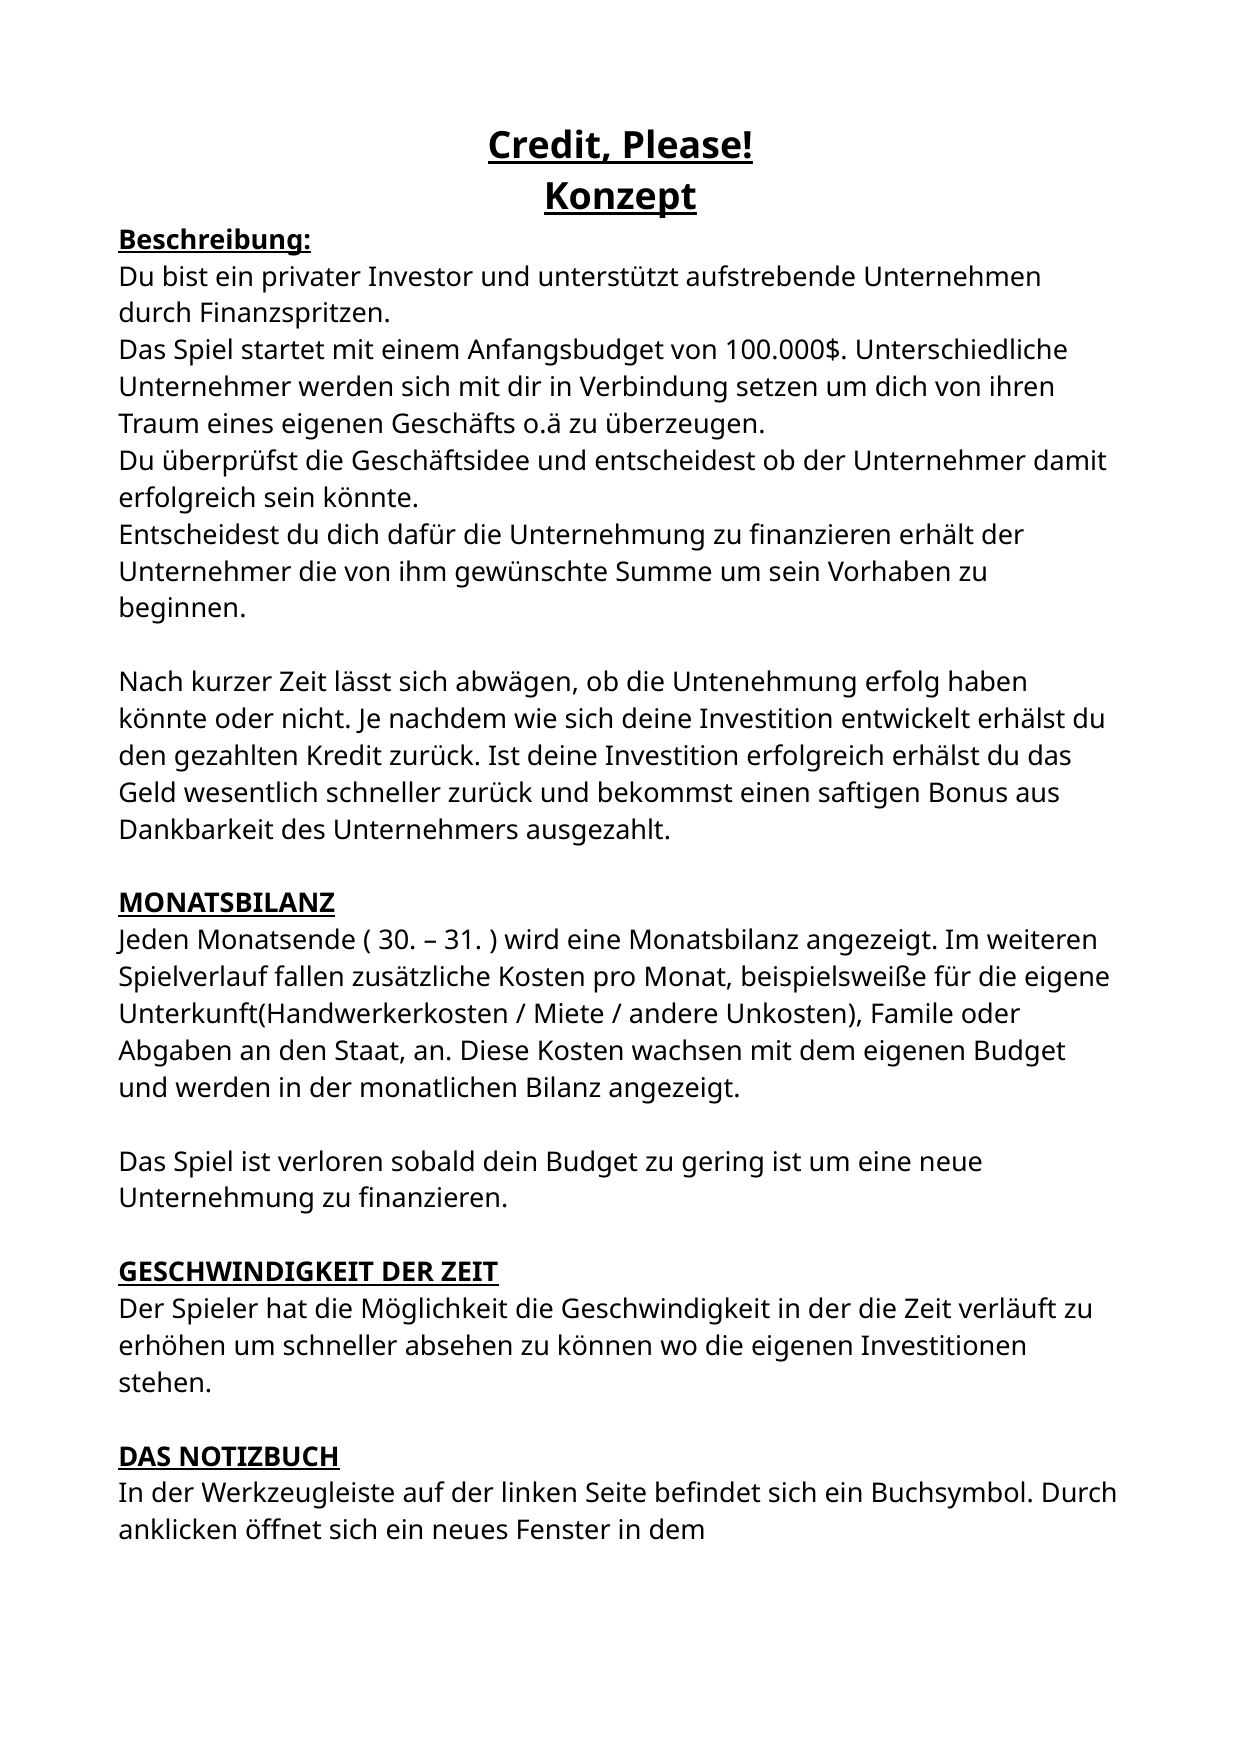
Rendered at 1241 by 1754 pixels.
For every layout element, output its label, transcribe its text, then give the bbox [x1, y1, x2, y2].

text Der Spieler hat die Möglichkeit die Geschwindigkeit in der die Zeit verläuft zu erhöhen um schneller absehen zu können wo die eigenen Investitionen stehen. [118, 1289, 1122, 1400]
text Beschreibung: [118, 220, 1122, 257]
text Credit, Please! [118, 118, 1122, 169]
text Nach kurzer Zeit lässt sich abwägen, ob die Untenehmung erfolg haben könnte oder nicht. Je nachdem wie sich deine Investition entwickelt erhälst du den gezahlten Kredit zurück. Ist deine Investition erfolgreich erhälst du das Geld wesentlich schneller zurück und bekommst einen saftigen Bonus aus Dankbarkeit des Unternehmers ausgezahlt. [118, 663, 1122, 847]
text Entscheidest du dich dafür die Unternehmung zu finanzieren erhält der Unternehmer die von ihm gewünschte Summe um sein Vorhaben zu beginnen. [118, 515, 1122, 626]
text Das Spiel ist verloren sobald dein Budget zu gering ist um eine neue Unternehmung zu finanzieren. [118, 1142, 1122, 1216]
text DAS NOTIZBUCH [118, 1437, 1122, 1474]
text MONATSBILANZ [118, 884, 1122, 921]
text Jeden Monatsende ( 30. – 31. ) wird eine Monatsbilanz angezeigt. Im weiteren Spielverlauf fallen zusätzliche Kosten pro Monat, beispielsweiße für die eigene Unterkunft(Handwerkerkosten / Miete / andere Unkosten), Famile oder Abgaben an den Staat, an. Diese Kosten wachsen mit dem eigenen Budget und werden in der monatlichen Bilanz angezeigt. [118, 921, 1122, 1105]
text In der Werkzeugleiste auf der linken Seite befindet sich ein Buchsymbol. Durch anklicken öffnet sich ein neues Fenster in dem [118, 1474, 1122, 1548]
text Du überprüfst die Geschäftsidee und entscheidest ob der Unternehmer damit erfolgreich sein könnte. [118, 441, 1122, 515]
text Du bist ein privater Investor und unterstützt aufstrebende Unternehmen durch Finanzspritzen. [118, 257, 1122, 331]
text Konzept [118, 169, 1122, 220]
text GESCHWINDIGKEIT DER ZEIT [118, 1253, 1122, 1289]
text Das Spiel startet mit einem Anfangsbudget von 100.000$. Unterschiedliche Unternehmer werden sich mit dir in Verbindung setzen um dich von ihren Traum eines eigenen Geschäfts o.ä zu überzeugen. [118, 331, 1122, 441]
